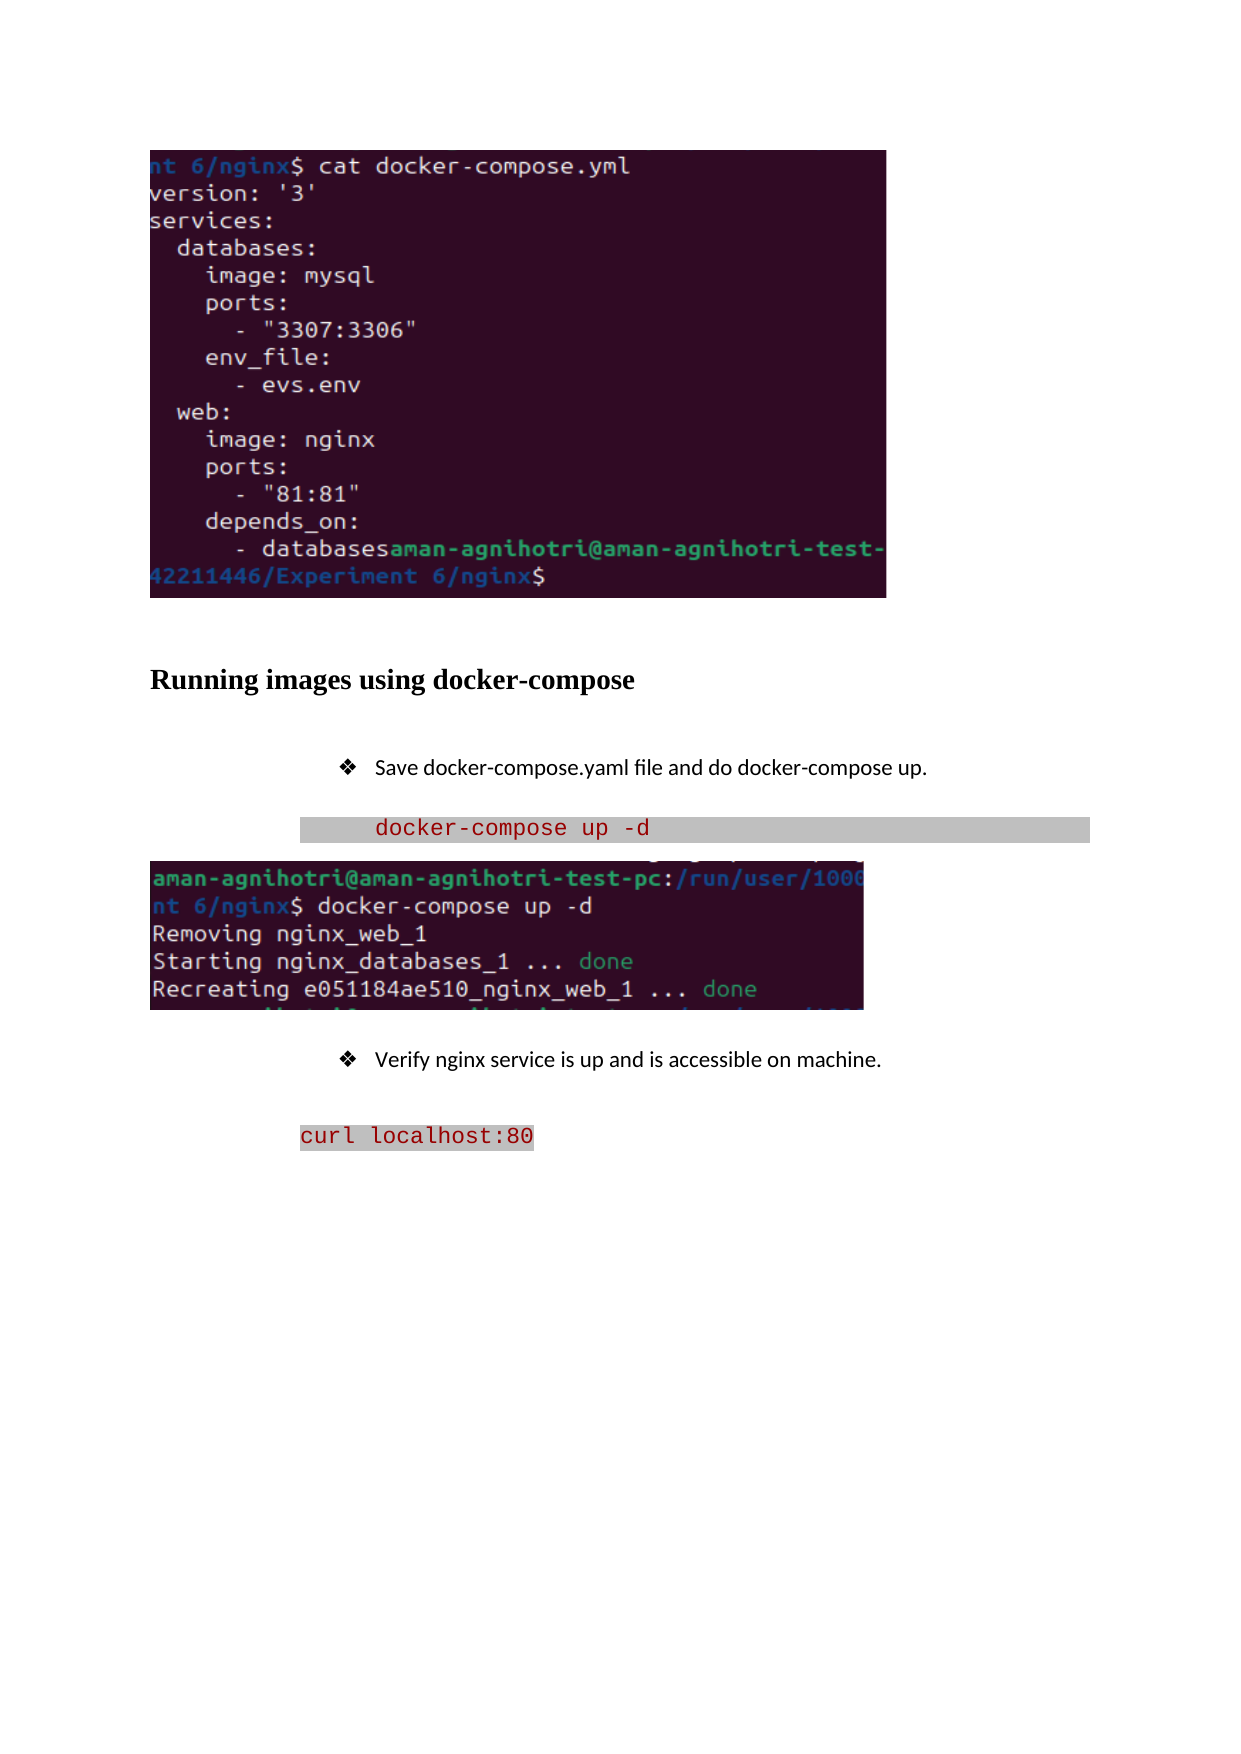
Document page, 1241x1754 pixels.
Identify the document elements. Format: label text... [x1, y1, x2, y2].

list Verify nginx service is up and is accessible on machine. [337, 1046, 1090, 1074]
text Running images using docker-compose [135, 662, 1090, 739]
picture [150, 150, 887, 598]
list Save docker-compose.yaml file and do docker-compose up. [337, 753, 1090, 781]
text curl localhost:80 [300, 1125, 1090, 1151]
text docker-compose up -d [300, 817, 1090, 843]
picture [150, 861, 864, 1010]
